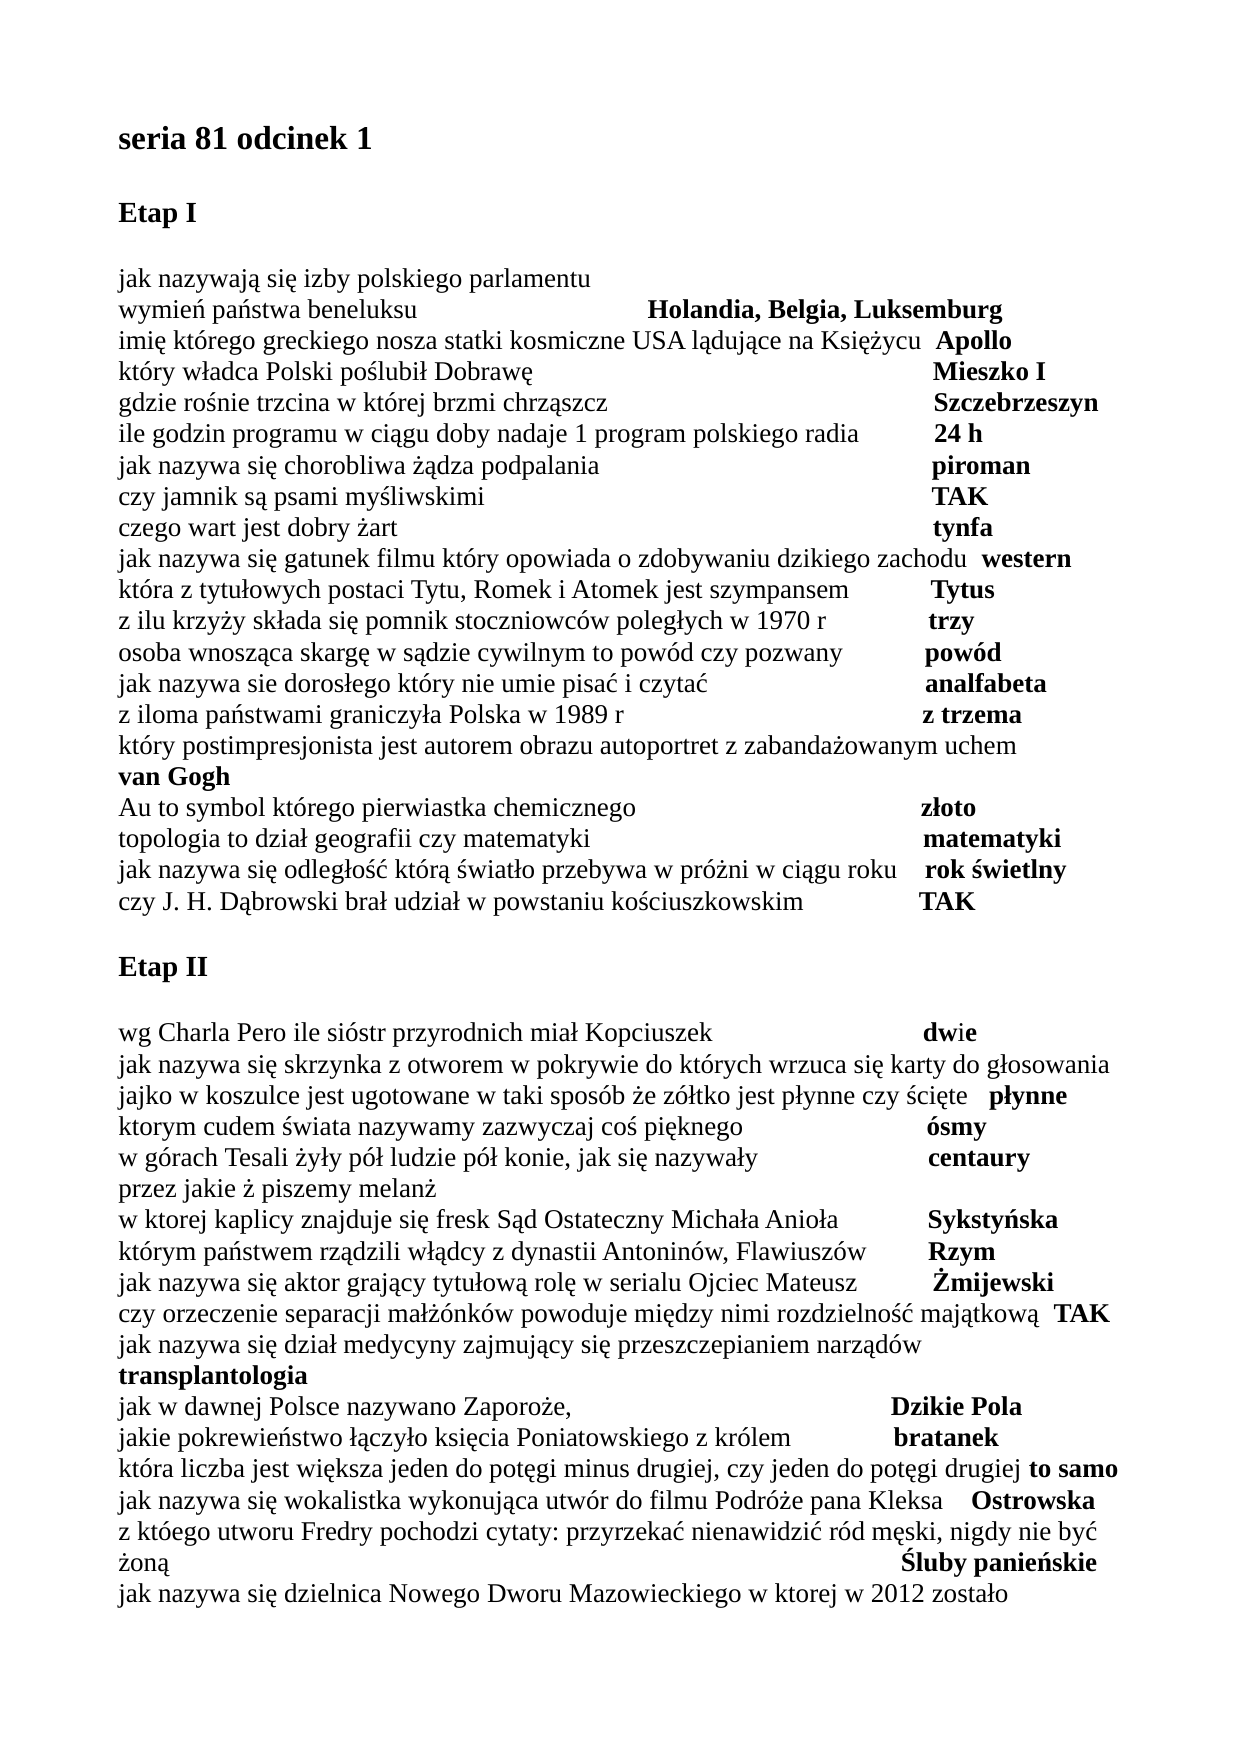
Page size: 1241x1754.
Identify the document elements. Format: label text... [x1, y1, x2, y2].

text van Gogh [118, 760, 1122, 791]
text czy jamnik są psami myśliwskimi TAK [118, 480, 1122, 511]
text przez jakie ż piszemy melanż [118, 1172, 1122, 1203]
text jak nazywa się odległość którą światło przebywa w próżni w ciągu roku rok świetlny [118, 854, 1122, 885]
text seria 81 odcinek 1 [118, 118, 1122, 156]
text którym państwem rządzili włądcy z dynastii Antoninów, Flawiuszów Rzym [118, 1234, 1122, 1266]
text Etap II [118, 949, 1122, 983]
text czego wart jest dobry żart tynfa [118, 511, 1122, 542]
text z ilu krzyży składa się pomnik stoczniowców poległych w 1970 r trzy [118, 604, 1122, 636]
text jak nazywają się izby polskiego parlamentu [118, 262, 1122, 293]
text ktorym cudem świata nazywamy zazwyczaj coś pięknego ósmy [118, 1110, 1122, 1141]
text jak nazywa się wokalistka wykonująca utwór do filmu Podróże pana Kleksa Ostrowska [118, 1484, 1122, 1515]
text gdzie rośnie trzcina w której brzmi chrząszcz Szczebrzeszyn [118, 386, 1122, 418]
text jak nazywa się aktor grający tytułową rolę w serialu Ojciec Mateusz Żmijewski [118, 1266, 1122, 1297]
text czy orzeczenie separacji małżónków powoduje między nimi rozdzielność majątkową TAK [118, 1297, 1122, 1328]
text czy J. H. Dąbrowski brał udział w powstaniu kościuszkowskim TAK [118, 885, 1122, 916]
text ile godzin programu w ciągu doby nadaje 1 program polskiego radia 24 h [118, 418, 1122, 449]
text jak nazywa się gatunek filmu który opowiada o zdobywaniu dzikiego zachodu western [118, 542, 1122, 573]
text jak nazywa się skrzynka z otworem w pokrywie do których wrzuca się karty do głosowania [118, 1048, 1122, 1079]
text Au to symbol którego pierwiastka chemicznego złoto [118, 791, 1122, 822]
text jak nazywa się dzielnica Nowego Dworu Mazowieckiego w ktorej w 2012 zostało [118, 1577, 1122, 1608]
text Etap I [118, 195, 1122, 228]
text wymień państwa beneluksu Holandia, Belgia, Luksemburg [118, 293, 1122, 324]
text z któego utworu Fredry pochodzi cytaty: przyrzekać nienawidzić ród męski, nigdy nie być żoną Śluby panieńskie [118, 1515, 1122, 1577]
text jak nazywa się chorobliwa żądza podpalania piroman [118, 449, 1122, 480]
text która liczba jest większa jeden do potęgi minus drugiej, czy jeden do potęgi drugiej to samo [118, 1453, 1122, 1484]
text w górach Tesali żyły pół ludzie pół konie, jak się nazywały centaury [118, 1141, 1122, 1172]
text osoba wnosząca skargę w sądzie cywilnym to powód czy pozwany powód [118, 636, 1122, 667]
text wg Charla Pero ile sióstr przyrodnich miał Kopciuszek dwie [118, 1017, 1122, 1048]
text jak nazywa sie dorosłego który nie umie pisać i czytać analfabeta [118, 667, 1122, 698]
text imię którego greckiego nosza statki kosmiczne USA lądujące na Księżycu Apollo [118, 324, 1122, 355]
text jakie pokrewieństwo łączyło księcia Poniatowskiego z królem bratanek [118, 1421, 1122, 1453]
text jajko w koszulce jest ugotowane w taki sposób że zółtko jest płynne czy ścięte płynne [118, 1079, 1122, 1110]
text która z tytułowych postaci Tytu, Romek i Atomek jest szympansem Tytus [118, 573, 1122, 604]
text z iloma państwami graniczyła Polska w 1989 r z trzema [118, 698, 1122, 729]
text jak nazywa się dział medycyny zajmujący się przeszczepianiem narządów transplantologia [118, 1328, 1122, 1390]
text który postimpresjonista jest autorem obrazu autoportret z zabandażowanym uchem [118, 729, 1122, 760]
text w ktorej kaplicy znajduje się fresk Sąd Ostateczny Michała Anioła Sykstyńska [118, 1203, 1122, 1234]
text topologia to dział geografii czy matematyki matematyki [118, 822, 1122, 854]
text który władca Polski poślubił Dobrawę Mieszko I [118, 355, 1122, 386]
text jak w dawnej Polsce nazywano Zaporoże, Dzikie Pola [118, 1390, 1122, 1421]
